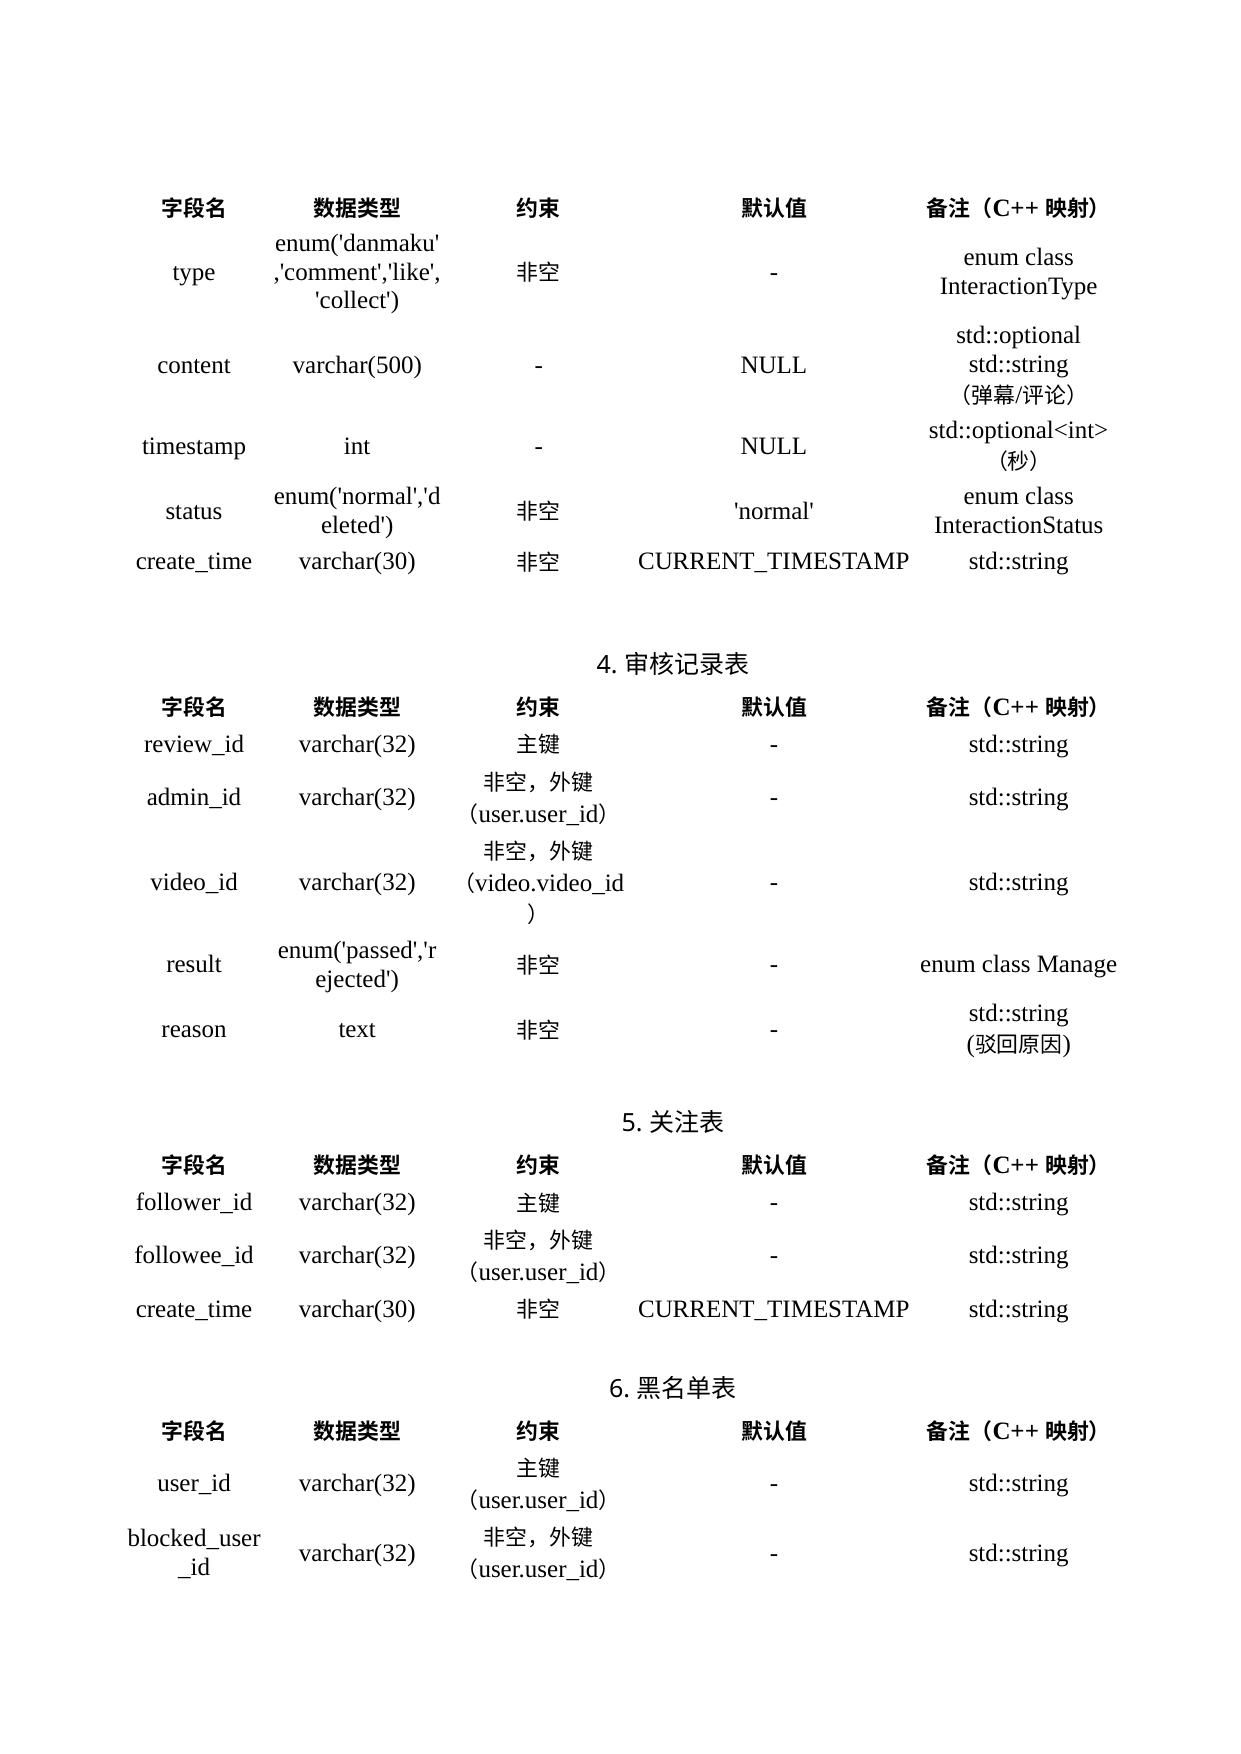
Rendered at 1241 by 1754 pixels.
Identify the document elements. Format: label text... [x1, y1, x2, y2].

table_header 字段名 [118, 188, 269, 225]
table_cell enum('normal','deleted') [270, 479, 444, 542]
table_cell enum class Manage [915, 932, 1122, 995]
table_header 备注（C++ 映射） [915, 687, 1122, 724]
table_header 字段名 [118, 687, 269, 724]
table_cell 'normal' [633, 479, 915, 542]
table_cell 非空 [444, 542, 632, 579]
table_cell std::optional std::string （弹幕/评论） [915, 317, 1122, 412]
table_cell text [270, 995, 444, 1062]
table_cell varchar(32) [270, 1518, 444, 1587]
table_cell reason [118, 995, 269, 1062]
table_cell status [118, 479, 269, 542]
table_header 备注（C++ 映射） [915, 188, 1122, 225]
table_header 数据类型 [270, 1411, 444, 1448]
table_cell 非空，外键（user.user_id） [444, 1518, 632, 1587]
table_header 备注（C++ 映射） [915, 1145, 1122, 1183]
table_header 约束 [444, 188, 632, 225]
table_cell varchar(32) [270, 1448, 444, 1517]
table_cell admin_id [118, 762, 269, 831]
table_cell NULL [633, 317, 915, 412]
table_cell std::string [915, 831, 1122, 932]
table_header 数据类型 [270, 188, 444, 225]
table_cell - [633, 725, 915, 762]
table_cell - [633, 762, 915, 831]
table_cell - [633, 831, 915, 932]
table_cell 非空，外键（user.user_id） [444, 1220, 632, 1289]
table_cell enum('passed','rejected') [270, 932, 444, 995]
table_cell - [633, 1448, 915, 1517]
table_header 字段名 [118, 1411, 269, 1448]
table_cell 主键 （user.user_id） [444, 1448, 632, 1517]
table_cell std::string [915, 1290, 1122, 1327]
table_cell type [118, 225, 269, 317]
table_header 默认值 [633, 1145, 915, 1183]
table_cell std::string [915, 725, 1122, 762]
table_cell enum class InteractionStatus [915, 479, 1122, 542]
table_cell std::string [915, 1518, 1122, 1587]
subtitle 4. 审核记录表 [118, 644, 1122, 681]
table_cell enum('danmaku','comment','like','collect') [270, 225, 444, 317]
table_cell - [633, 932, 915, 995]
table_cell varchar(32) [270, 725, 444, 762]
table_cell int [270, 412, 444, 478]
table_cell varchar(32) [270, 831, 444, 932]
table_header 默认值 [633, 687, 915, 724]
table_cell 非空 [444, 1290, 632, 1327]
table_cell enum class InteractionType [915, 225, 1122, 317]
table_cell varchar(32) [270, 762, 444, 831]
table_cell followee_id [118, 1220, 269, 1289]
subtitle 5. 关注表 [118, 1103, 1122, 1139]
table_cell std::string [915, 1183, 1122, 1220]
table_cell video_id [118, 831, 269, 932]
table_cell std::string [915, 762, 1122, 831]
table_cell NULL [633, 412, 915, 478]
table_cell content [118, 317, 269, 412]
subtitle 6. 黑名单表 [118, 1368, 1122, 1404]
table_cell create_time [118, 1290, 269, 1327]
table_cell std::string [915, 1220, 1122, 1289]
table_cell 主键 [444, 725, 632, 762]
table_cell timestamp [118, 412, 269, 478]
table_cell std::string [915, 542, 1122, 579]
table_cell 非空，外键（video.video_id） [444, 831, 632, 932]
table_header 约束 [444, 1145, 632, 1183]
table_cell std::optional<int>（秒） [915, 412, 1122, 478]
table_header 默认值 [633, 1411, 915, 1448]
table_cell CURRENT_TIMESTAMP [633, 542, 915, 579]
table_cell 非空 [444, 995, 632, 1062]
table_header 约束 [444, 687, 632, 724]
table_header 数据类型 [270, 1145, 444, 1183]
table_cell - [444, 317, 632, 412]
table_cell review_id [118, 725, 269, 762]
table_cell - [633, 225, 915, 317]
table_cell CURRENT_TIMESTAMP [633, 1290, 915, 1327]
table_cell blocked_user_id [118, 1518, 269, 1587]
table_cell 非空 [444, 932, 632, 995]
table_cell - [444, 412, 632, 478]
table_cell - [633, 995, 915, 1062]
table_cell 非空 [444, 479, 632, 542]
table_cell - [633, 1518, 915, 1587]
table_cell varchar(500) [270, 317, 444, 412]
table_cell result [118, 932, 269, 995]
table_cell follower_id [118, 1183, 269, 1220]
table_cell - [633, 1183, 915, 1220]
table_header 约束 [444, 1411, 632, 1448]
table_cell user_id [118, 1448, 269, 1517]
table_header 备注（C++ 映射） [915, 1411, 1122, 1448]
table_cell varchar(30) [270, 1290, 444, 1327]
table_header 数据类型 [270, 687, 444, 724]
table_cell 主键 [444, 1183, 632, 1220]
table_cell create_time [118, 542, 269, 579]
table_cell 非空，外键（user.user_id） [444, 762, 632, 831]
table_cell varchar(32) [270, 1183, 444, 1220]
table_cell std::string [915, 1448, 1122, 1517]
table_header 默认值 [633, 188, 915, 225]
table_cell varchar(30) [270, 542, 444, 579]
table_cell varchar(32) [270, 1220, 444, 1289]
table_cell - [633, 1220, 915, 1289]
table_cell std::string (驳回原因) [915, 995, 1122, 1062]
table_header 字段名 [118, 1145, 269, 1183]
table_cell 非空 [444, 225, 632, 317]
